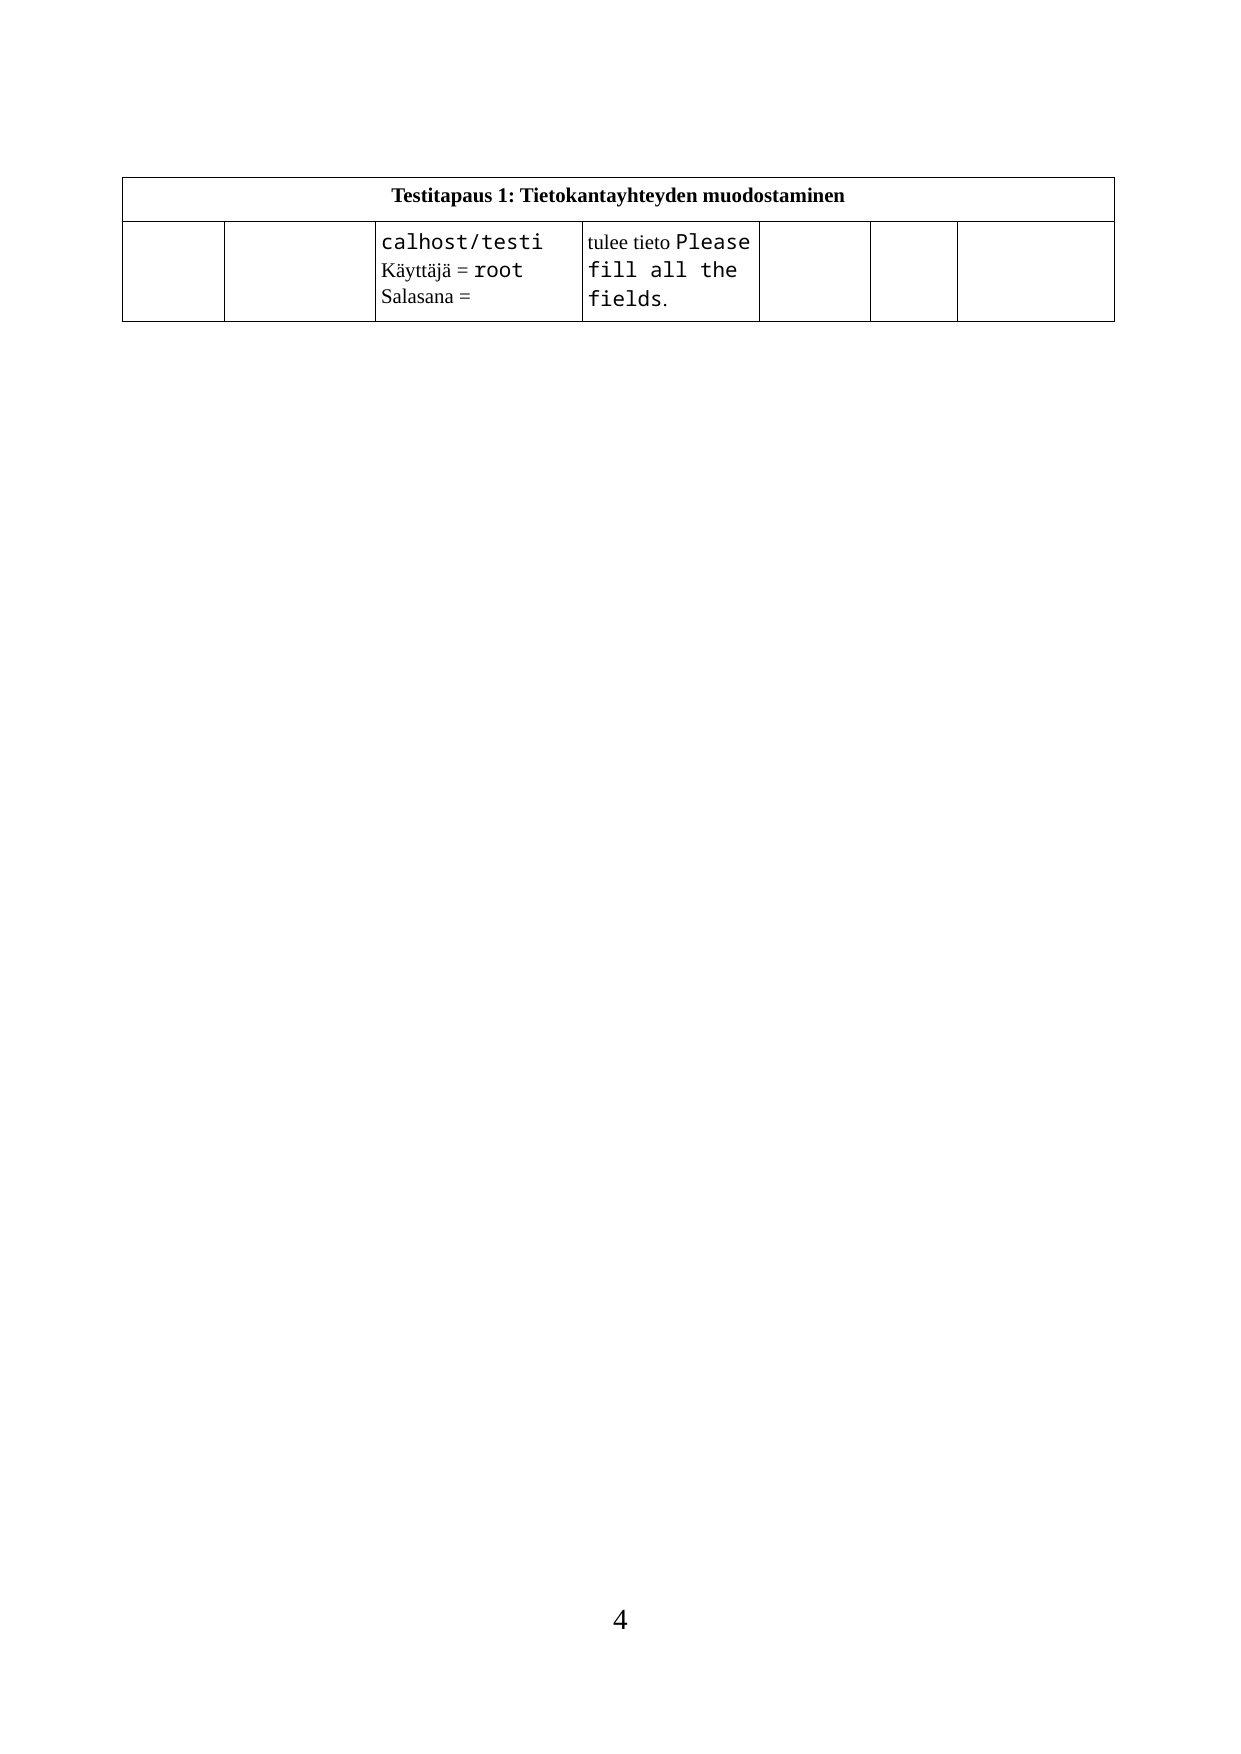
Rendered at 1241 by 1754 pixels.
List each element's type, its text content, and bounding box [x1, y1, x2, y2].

table_header Testitapaus 1: Tietokantayhteyden muodostaminen [123, 178, 1114, 221]
table_cell [123, 222, 224, 321]
table_cell [871, 222, 957, 321]
table_cell [760, 222, 870, 321]
table_cell [225, 222, 375, 321]
table_cell [958, 222, 1114, 321]
table_cell calhost/testi Käyttäjä = root Salasana = [376, 222, 582, 321]
table_cell tulee tieto Please fill all the fields. [583, 222, 759, 321]
